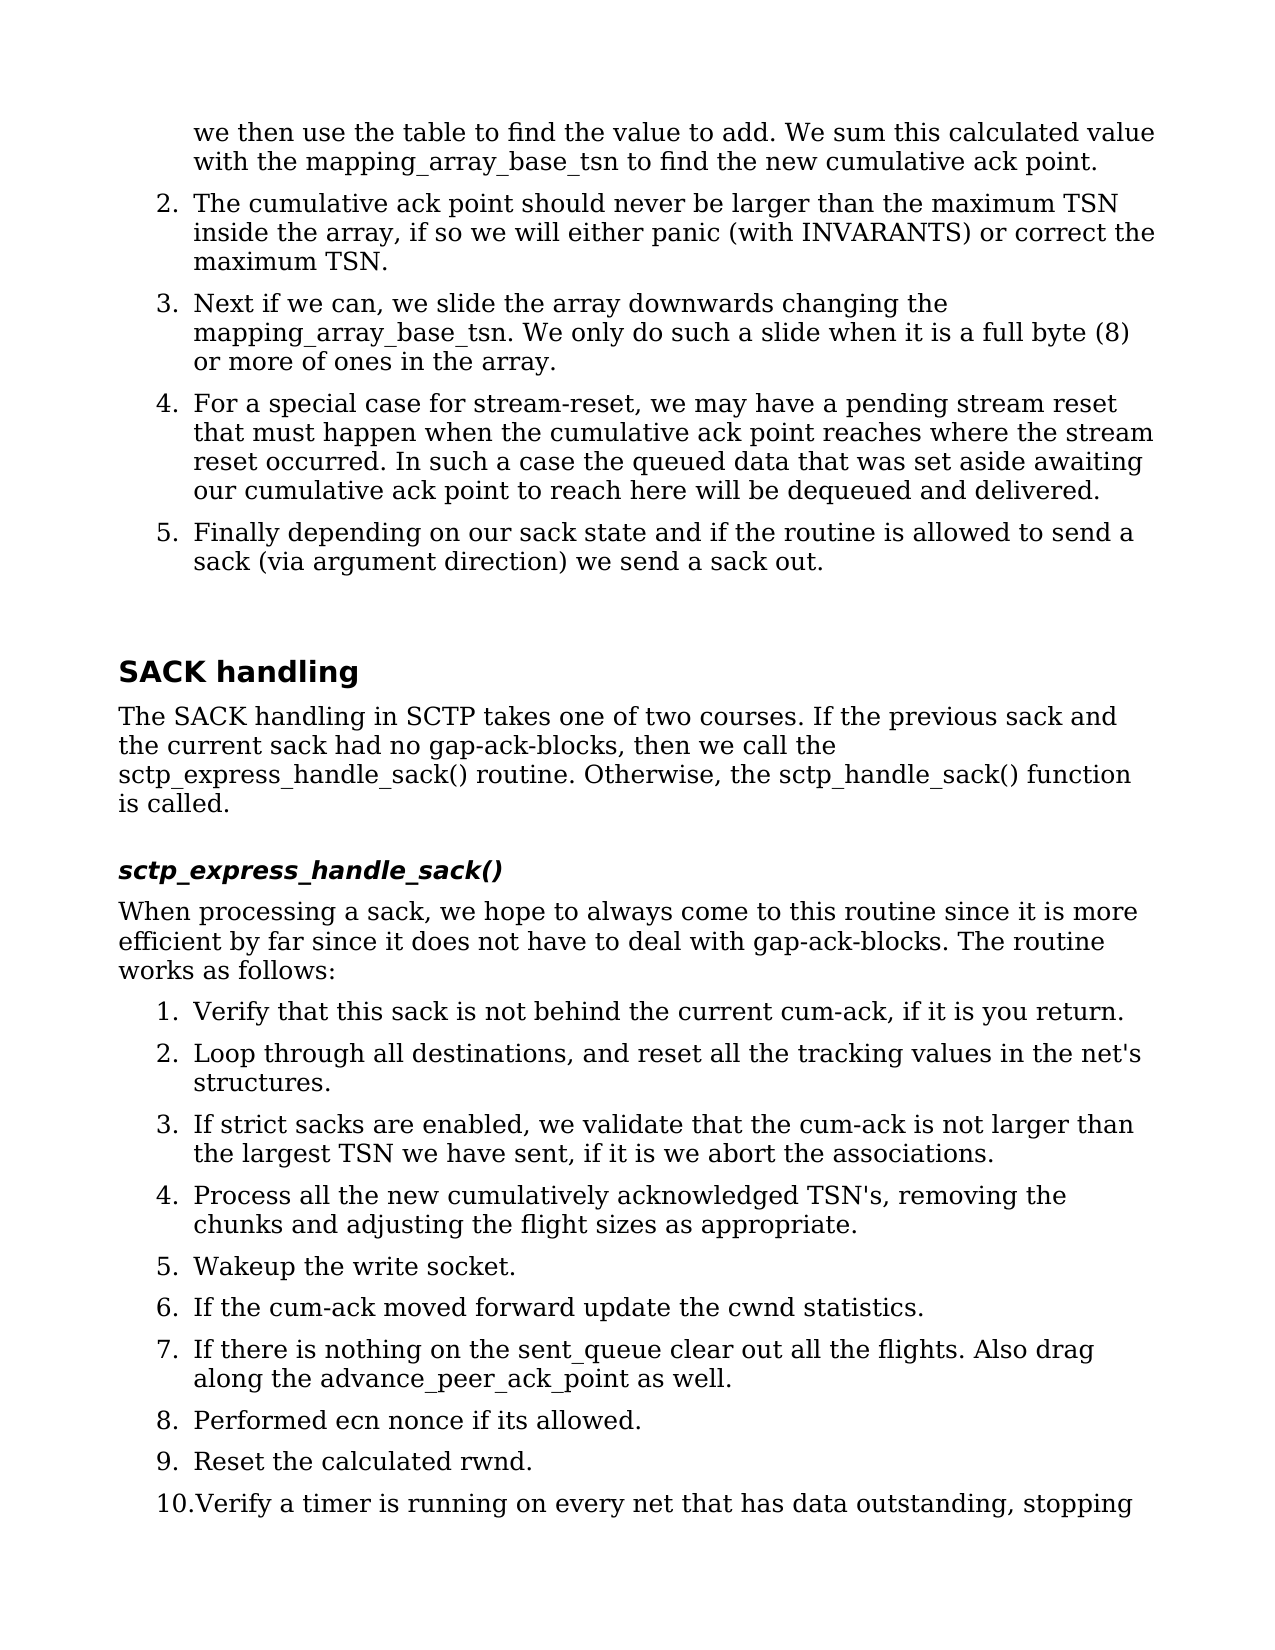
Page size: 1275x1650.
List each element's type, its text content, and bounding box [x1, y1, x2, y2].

list Finally depending on our sack state and if the routine is allowed to send a sack (via argument direction) we send a sack out. [156, 518, 1157, 576]
list If the cum-ack moved forward update the cwnd statistics. [156, 1293, 1157, 1323]
list Reset the calculated rwnd. [156, 1448, 1157, 1477]
list If strict sacks are enabled, we validate that the cum-ack is not larger than the largest TSN we have sent, if it is we abort the associations. [156, 1110, 1157, 1168]
text The SACK handling in SCTP takes one of two courses. If the previous sack and the current sack had no gap-ack-blocks, then we call the sctp_express_handle_sack() routine. Otherwise, the sctp_handle_sack() function is called. [118, 702, 1157, 819]
list Verify a timer is running on every net that has data outstanding, stopping [156, 1489, 1157, 1518]
list If there is nothing on the sent_queue clear out all the flights. Also drag along the advance_peer_ack_point as well. [156, 1335, 1157, 1393]
subtitle SACK handling [118, 656, 1157, 689]
list Verify that this sack is not behind the current cum-ack, if it is you return. [156, 998, 1157, 1027]
text When processing a sack, we hope to always come to this routine since it is more efficient by far since it does not have to deal with gap-ack-blocks. The routine works as follows: [118, 898, 1157, 985]
list we then use the table to find the value to add. We sum this calculated value with the mapping_array_base_tsn to find the new cumulative ack point. [156, 118, 1157, 176]
subtitle sctp_express_handle_sack() [118, 856, 1157, 885]
list Performed ecn nonce if its allowed. [156, 1406, 1157, 1435]
list Process all the new cumulatively acknowledged TSN's, removing the chunks and adjusting the flight sizes as appropriate. [156, 1181, 1157, 1239]
list For a special case for stream-reset, we may have a pending stream reset that must happen when the cumulative ack point reaches where the stream reset occurred. In such a case the queued data that was set aside awaiting our cumulative ack point to reach here will be dequeued and delivered. [156, 389, 1157, 506]
list Next if we can, we slide the array downwards changing the mapping_array_base_tsn. We only do such a slide when it is a full byte (8) or more of ones in the array. [156, 289, 1157, 376]
list The cumulative ack point should never be larger than the maximum TSN inside the array, if so we will either panic (with INVARANTS) or correct the maximum TSN. [156, 189, 1157, 276]
list Wakeup the write socket. [156, 1252, 1157, 1281]
list Loop through all destinations, and reset all the tracking values in the net's structures. [156, 1039, 1157, 1098]
